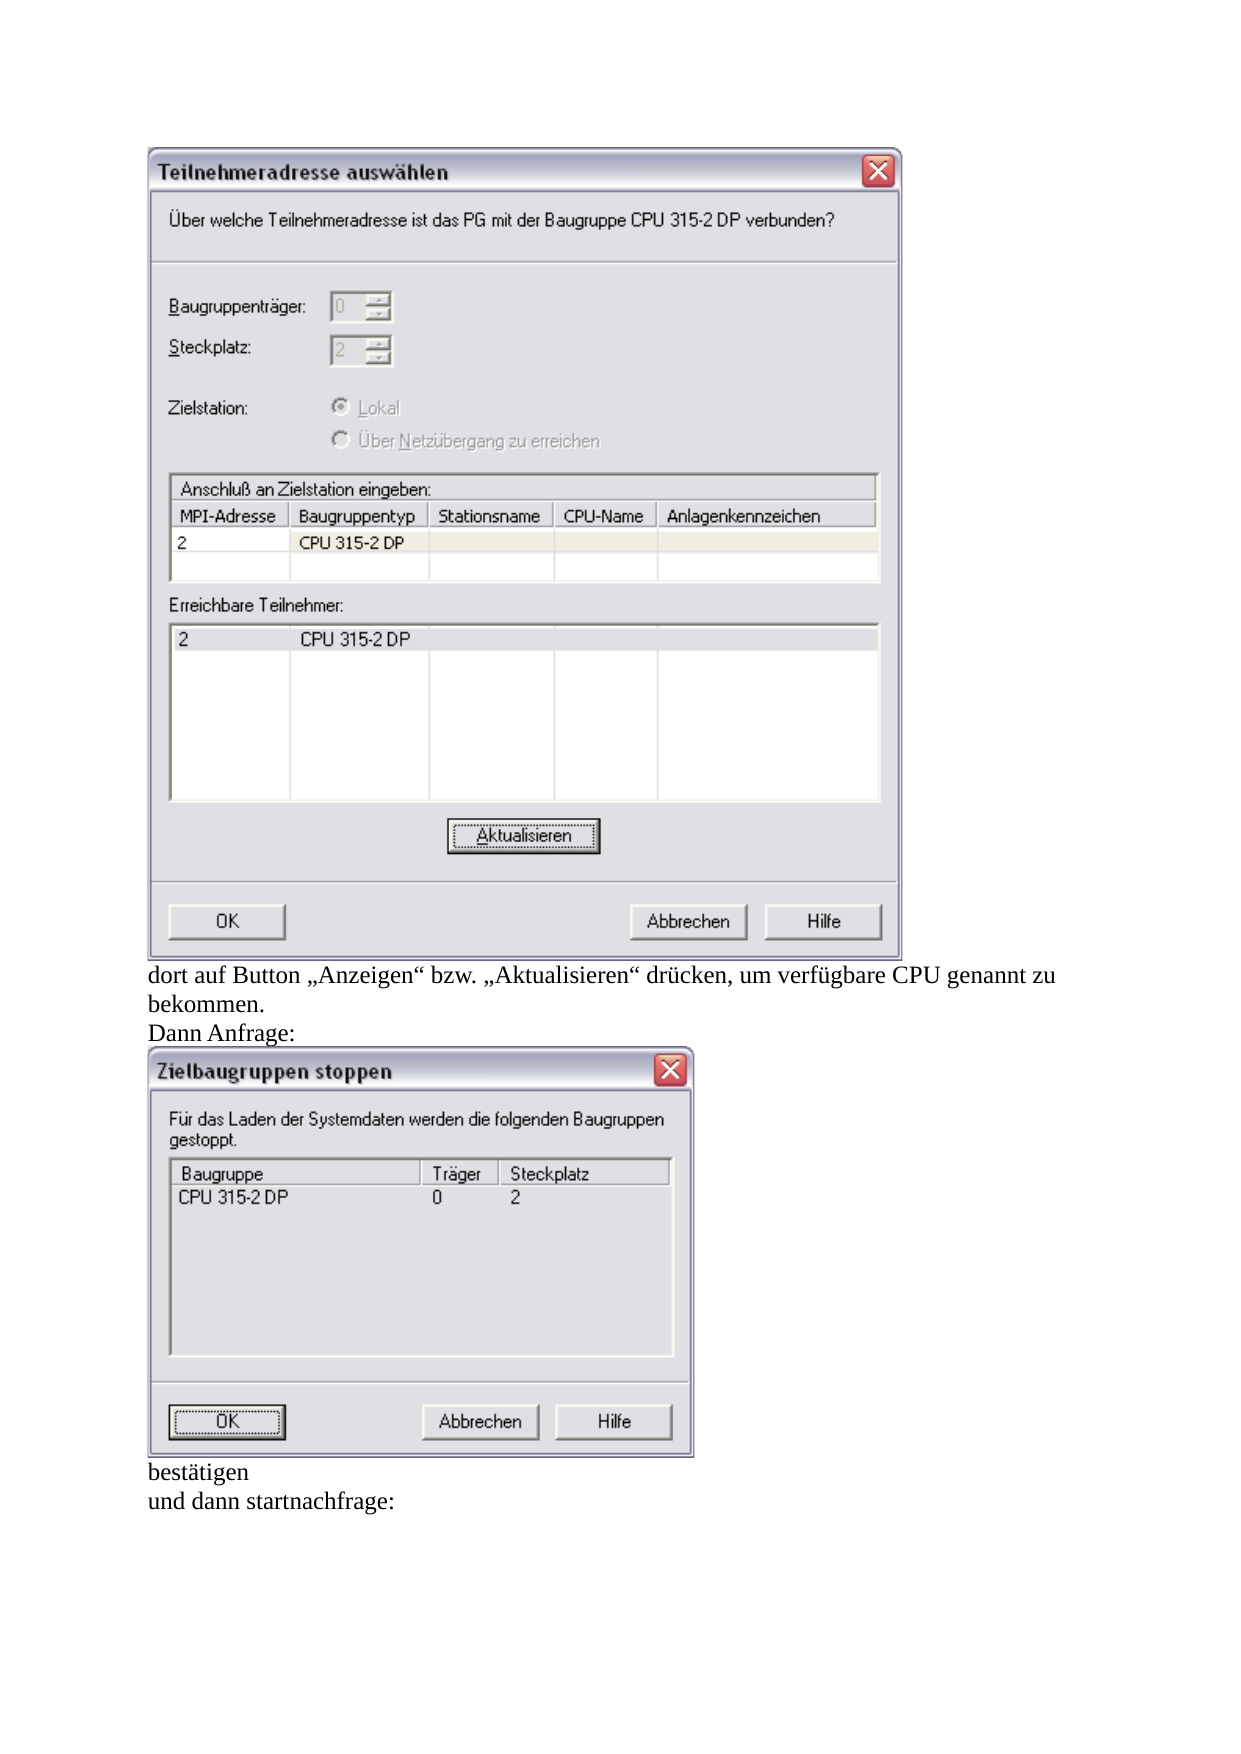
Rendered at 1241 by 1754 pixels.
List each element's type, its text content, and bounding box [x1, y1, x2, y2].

picture [147, 1046, 695, 1458]
text dort auf Button „Anzeigen“ bzw. „Aktualisieren“ drücken, um verfügbare CPU genannt zu bekommen. [148, 960, 1093, 1018]
picture [147, 147, 903, 961]
text und dann startnachfrage: [148, 1486, 1093, 1515]
text Dann Anfrage: [148, 1018, 1093, 1046]
text bestätigen [148, 1457, 1093, 1486]
